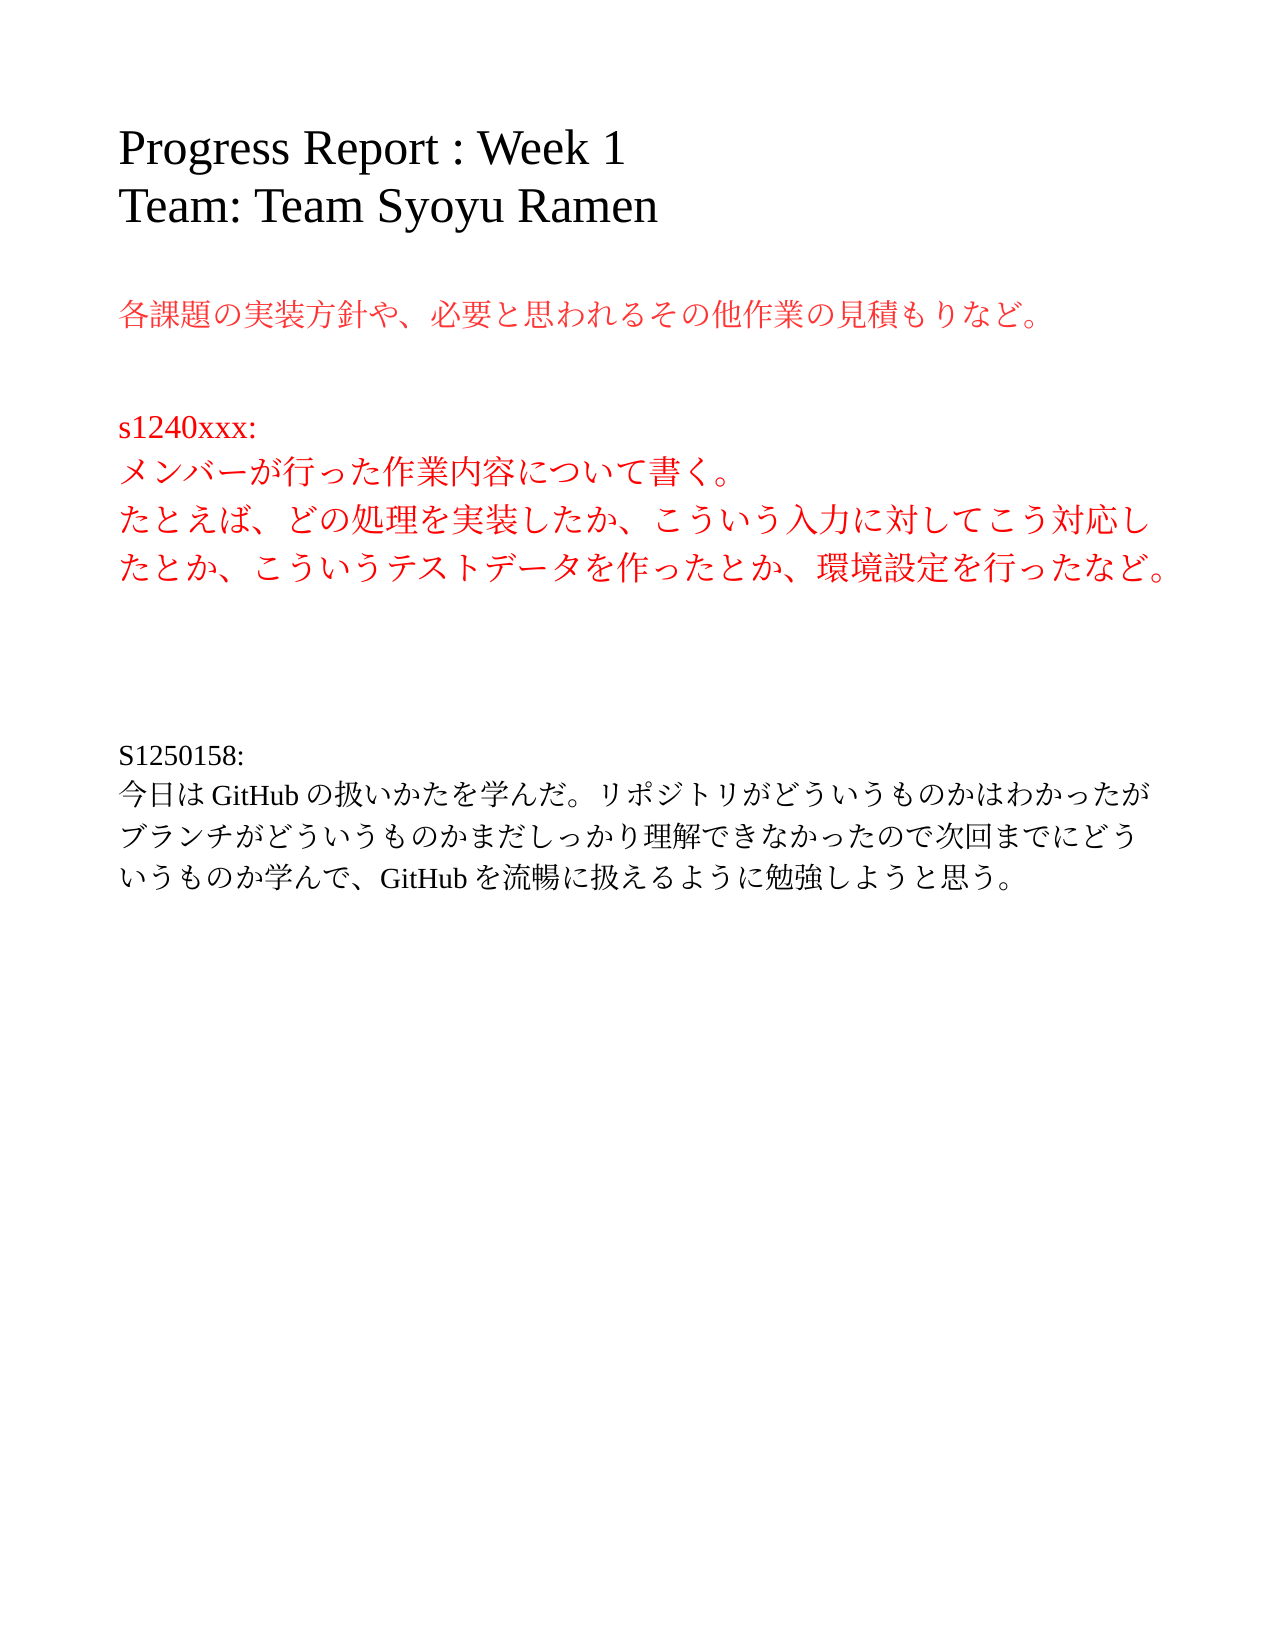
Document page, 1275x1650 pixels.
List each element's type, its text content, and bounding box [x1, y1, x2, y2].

text S1250158: [118, 738, 1157, 772]
text メンバーが行った作業内容について書く。 [118, 446, 1157, 494]
text 今日はGitHubの扱いかたを学んだ。リポジトリがどういうものかはわかったがブランチがどういうものかまだしっかり理解できなかったので次回までにどういうものか学んで、GitHubを流暢に扱えるように勉強しようと思う。 [118, 772, 1157, 897]
text Team: Team Syoyu Ramen [118, 176, 1157, 233]
text たとえば、どの処理を実装したか、こういう入力に対してこう対応したとか、こういうテストデータを作ったとか、環境設定を行ったなど。 [118, 494, 1157, 589]
text 各課題の実装方針や、必要と思われるその他作業の見積もりなど。 [118, 291, 1157, 336]
text s1240xxx: [118, 407, 1157, 446]
text Progress Report : Week 1 [118, 118, 1157, 176]
